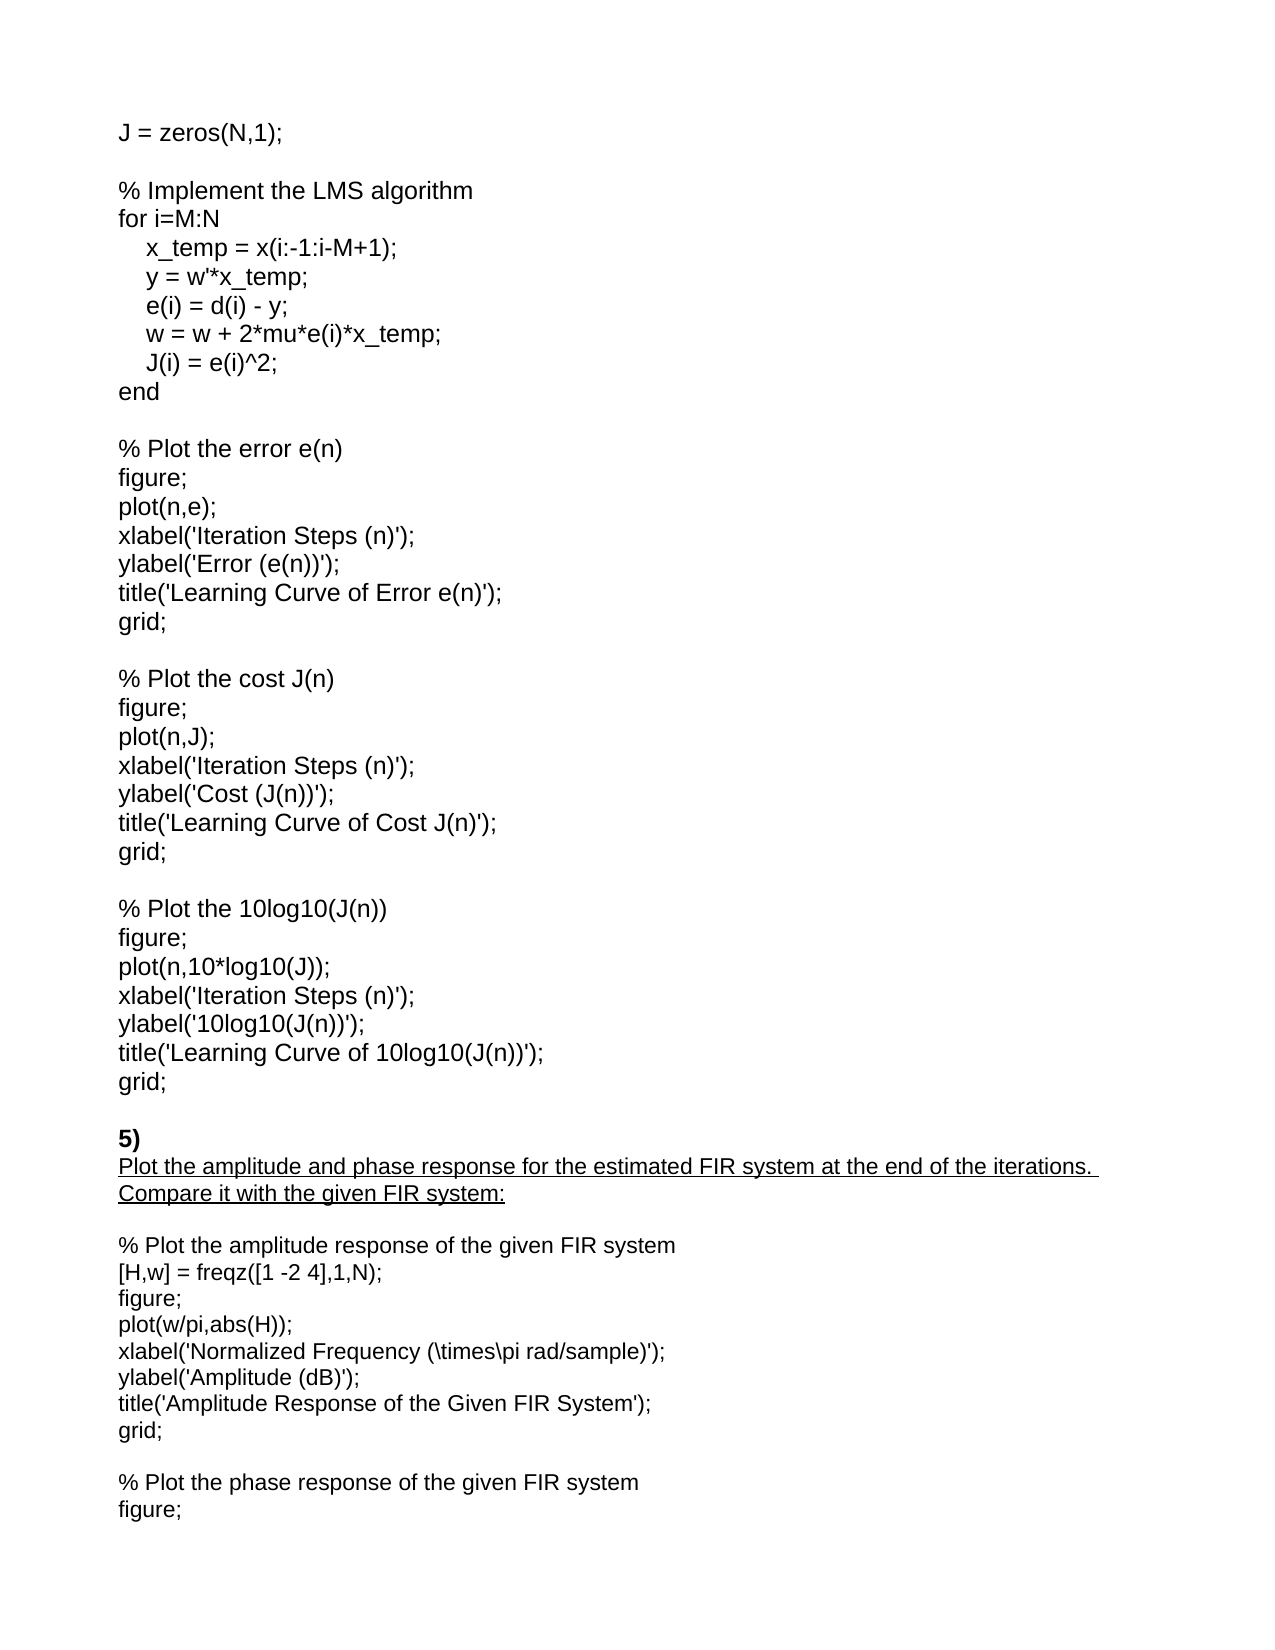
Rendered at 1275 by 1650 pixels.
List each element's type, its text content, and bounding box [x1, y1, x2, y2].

text title('Learning Curve of 10log10(J(n))'); [118, 1038, 1157, 1067]
text title('Learning Curve of Cost J(n)'); [118, 808, 1157, 837]
text [H,w] = freqz([1 -2 4],1,N); [118, 1258, 1157, 1285]
text ylabel('Error (e(n))'); [118, 549, 1157, 578]
text xlabel('Normalized Frequency (\times\pi rad/sample)'); [118, 1338, 1157, 1364]
text y = w'*x_temp; [118, 262, 1157, 291]
text w = w + 2*mu*e(i)*x_temp; [118, 319, 1157, 348]
text xlabel('Iteration Steps (n)'); [118, 521, 1157, 549]
text e(i) = d(i) - y; [118, 291, 1157, 319]
text end [118, 377, 1157, 406]
text ylabel('Amplitude (dB)'); [118, 1364, 1157, 1390]
text % Plot the cost J(n) [118, 664, 1157, 693]
text plot(w/pi,abs(H)); [118, 1311, 1157, 1338]
text plot(n,e); [118, 492, 1157, 521]
text J(i) = e(i)^2; [118, 348, 1157, 377]
text grid; [118, 607, 1157, 636]
text grid; [118, 1067, 1157, 1096]
text figure; [118, 463, 1157, 492]
text plot(n,10*log10(J)); [118, 952, 1157, 981]
text ylabel('10log10(J(n))'); [118, 1009, 1157, 1038]
text % Plot the 10log10(J(n)) [118, 894, 1157, 923]
text plot(n,J); [118, 722, 1157, 751]
text % Plot the error e(n) [118, 434, 1157, 463]
text % Plot the phase response of the given FIR system [118, 1469, 1157, 1496]
text figure; [118, 693, 1157, 722]
text J = zeros(N,1); [118, 118, 1157, 147]
text % Plot the amplitude response of the given FIR system [118, 1232, 1157, 1258]
text for i=M:N [118, 204, 1157, 233]
text grid; [118, 837, 1157, 866]
text grid; [118, 1417, 1157, 1443]
text x_temp = x(i:-1:i-M+1); [118, 233, 1157, 262]
text ylabel('Cost (J(n))'); [118, 779, 1157, 808]
text Plot the amplitude and phase response for the estimated FIR system at the end of the iterations. Compare it with the given FIR system: [118, 1153, 1157, 1206]
text xlabel('Iteration Steps (n)'); [118, 751, 1157, 779]
text title('Amplitude Response of the Given FIR System'); [118, 1390, 1157, 1417]
text 5) [118, 1124, 1157, 1153]
text figure; [118, 923, 1157, 952]
text figure; [118, 1496, 1157, 1522]
text figure; [118, 1285, 1157, 1311]
text xlabel('Iteration Steps (n)'); [118, 981, 1157, 1009]
text title('Learning Curve of Error e(n)'); [118, 578, 1157, 607]
text % Implement the LMS algorithm [118, 176, 1157, 204]
